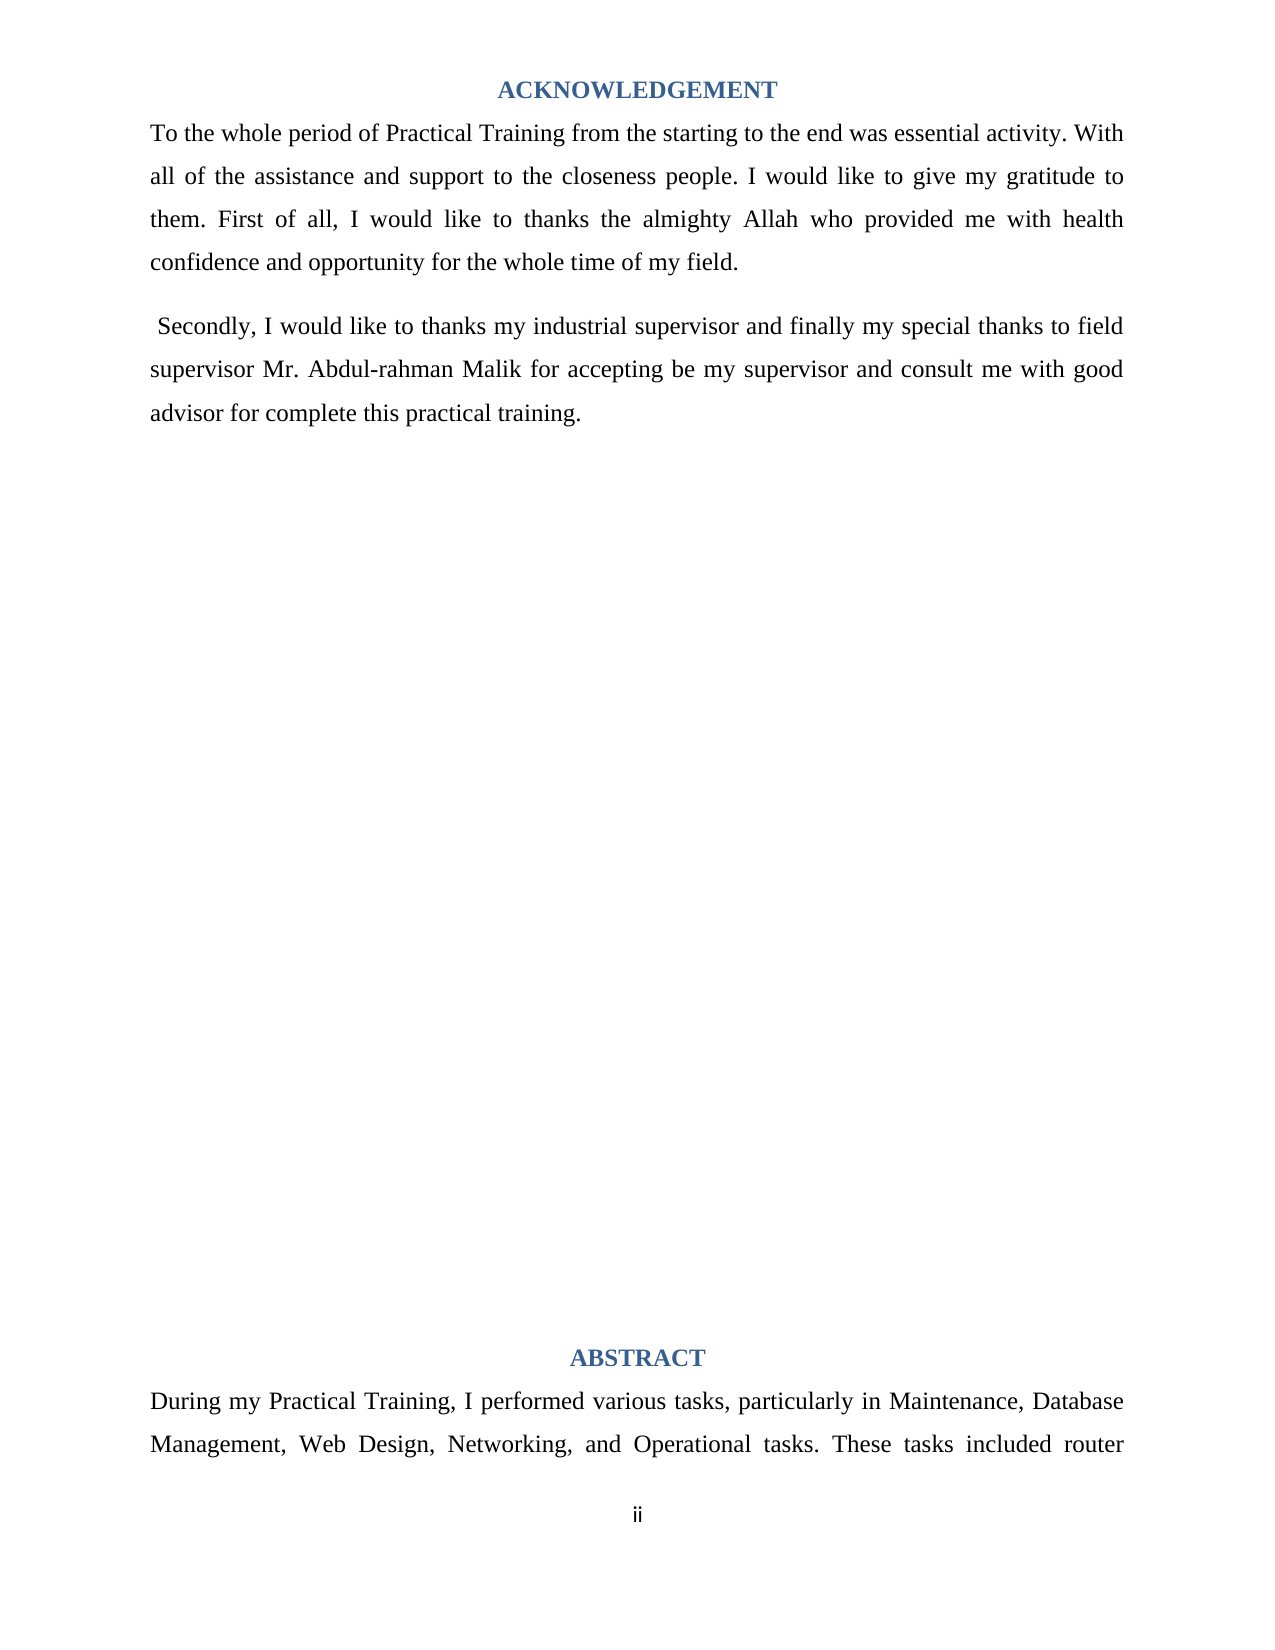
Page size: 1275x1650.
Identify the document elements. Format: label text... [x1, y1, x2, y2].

subtitle ACKNOWLEDGEMENT [150, 75, 1125, 104]
subtitle ABSTRACT [150, 1343, 1125, 1372]
text During my Practical Training, I performed various tasks, particularly in Maintenance, Database Management, Web Design, Networking, and Operational tasks. These tasks included router [150, 1386, 1125, 1458]
text To the whole period of Practical Training from the starting to the end was essential activity. With all of the assistance and support to the closeness people. I would like to give my gratitude to them. First of all, I would like to thanks the almighty Allah who provided me with health confidence and opportunity for the whole time of my field. [150, 118, 1125, 276]
text Secondly, I would like to thanks my industrial supervisor and finally my special thanks to field supervisor Mr. Abdul-rahman Malik for accepting be my supervisor and consult me with good advisor for complete this practical training. [150, 311, 1125, 426]
